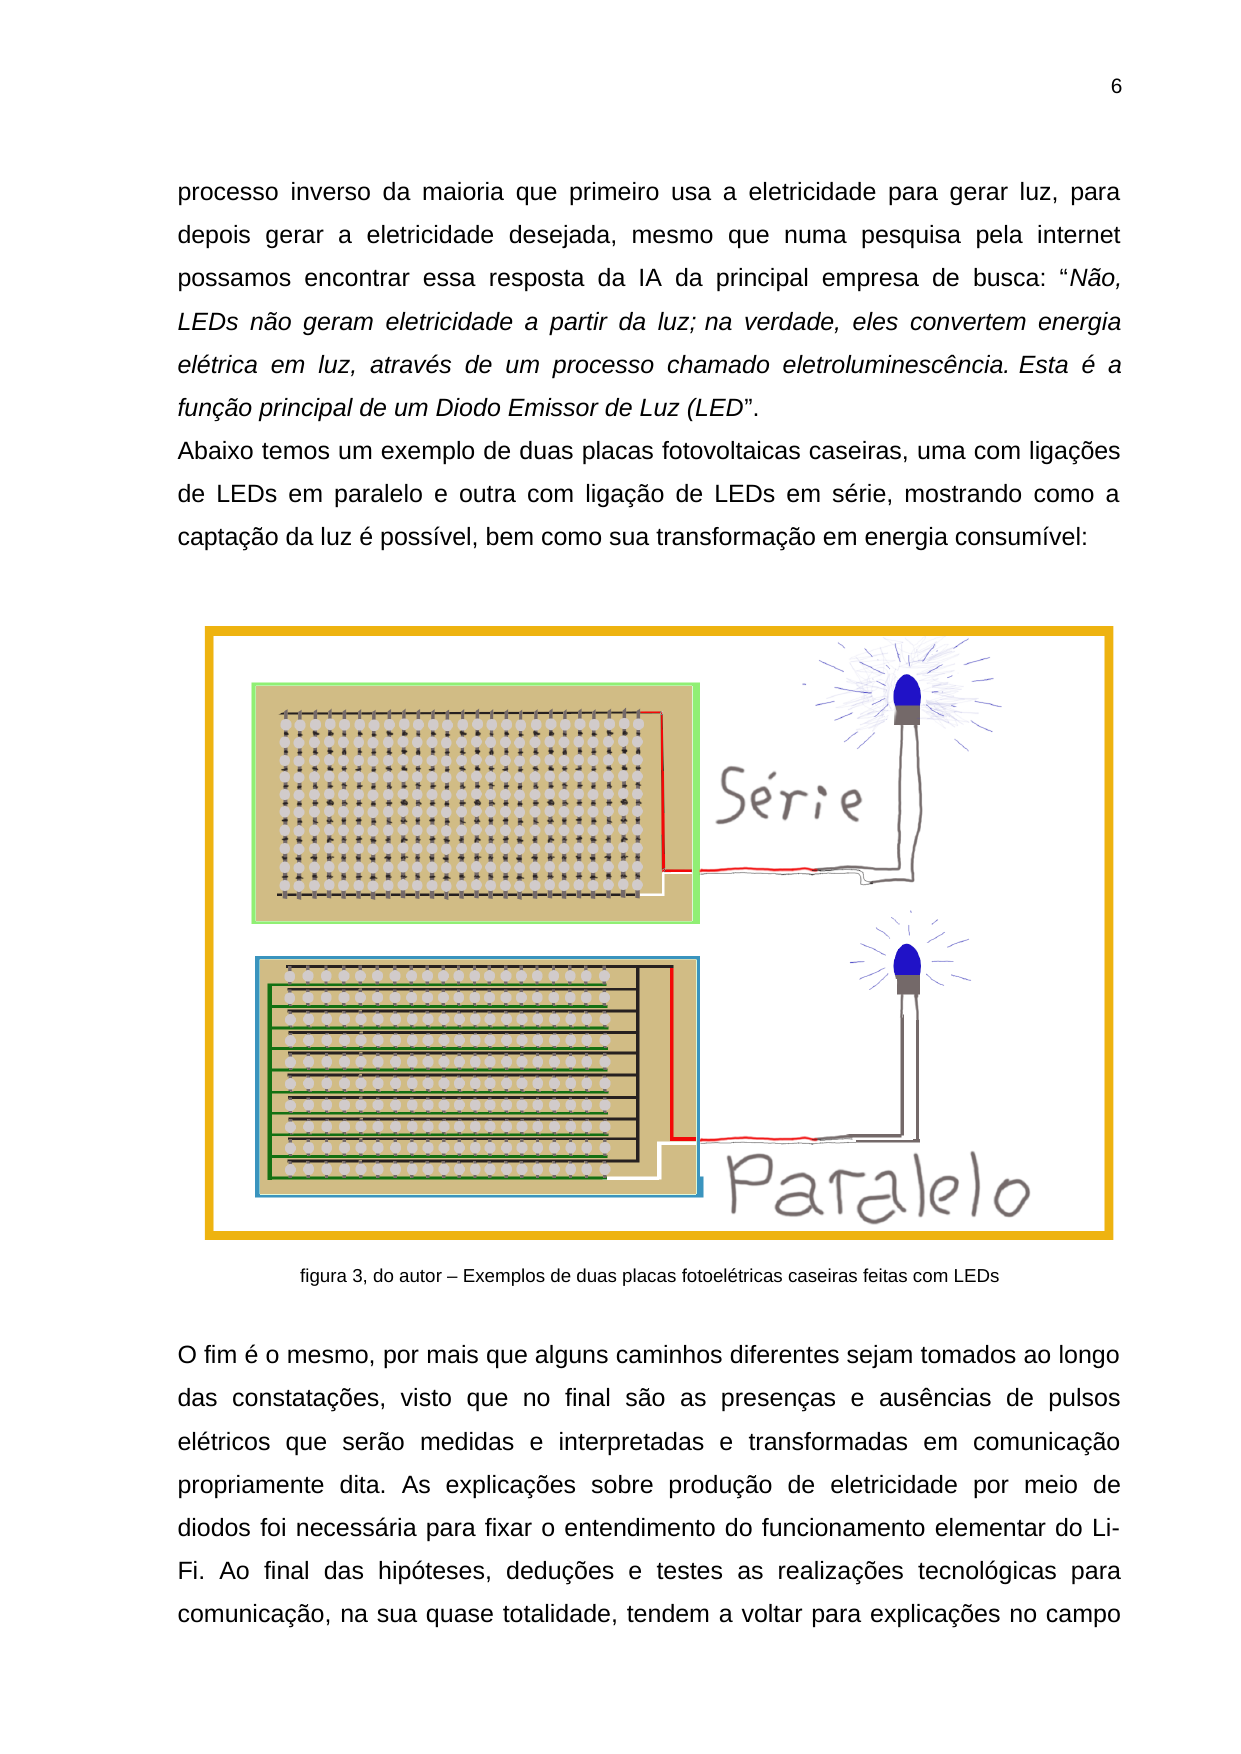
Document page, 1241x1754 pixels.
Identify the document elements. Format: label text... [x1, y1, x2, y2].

picture [204, 626, 1114, 1240]
text processo inverso da maioria que primeiro usa a eletricidade para gerar luz, para depois gerar a eletricidade desejada, mesmo que numa pesquisa pela internet possamos encontrar essa resposta da IA da principal empresa de busca: “Não, LEDs não geram eletricidade a partir da luz; na verdade, eles convertem energia elétrica em luz, através de um processo chamado eletroluminescência. Esta é a função principal de um Diodo Emissor de Luz (LED”. [177, 177, 1122, 422]
text O fim é o mesmo, por mais que alguns caminhos diferentes sejam tomados ao longo das constatações, visto que no final são as presenças e ausências de pulsos elétricos que serão medidas e interpretadas e transformadas em comunicação propriamente dita. As explicações sobre produção de eletricidade por meio de diodos foi necessária para fixar o entendimento do funcionamento elementar do Li-Fi. Ao final das hipóteses, deduções e testes as realizações tecnológicas para comunicação, na sua quase totalidade, tendem a voltar para explicações no campo [177, 1340, 1122, 1628]
text figura 3, do autor – Exemplos de duas placas fotoelétricas caseiras feitas com LEDs [177, 608, 1122, 1286]
text Abaixo temos um exemplo de duas placas fotovoltaicas caseiras, uma com ligações de LEDs em paralelo e outra com ligação de LEDs em série, mostrando como a captação da luz é possível, bem como sua transformação em energia consumível: [177, 436, 1122, 551]
